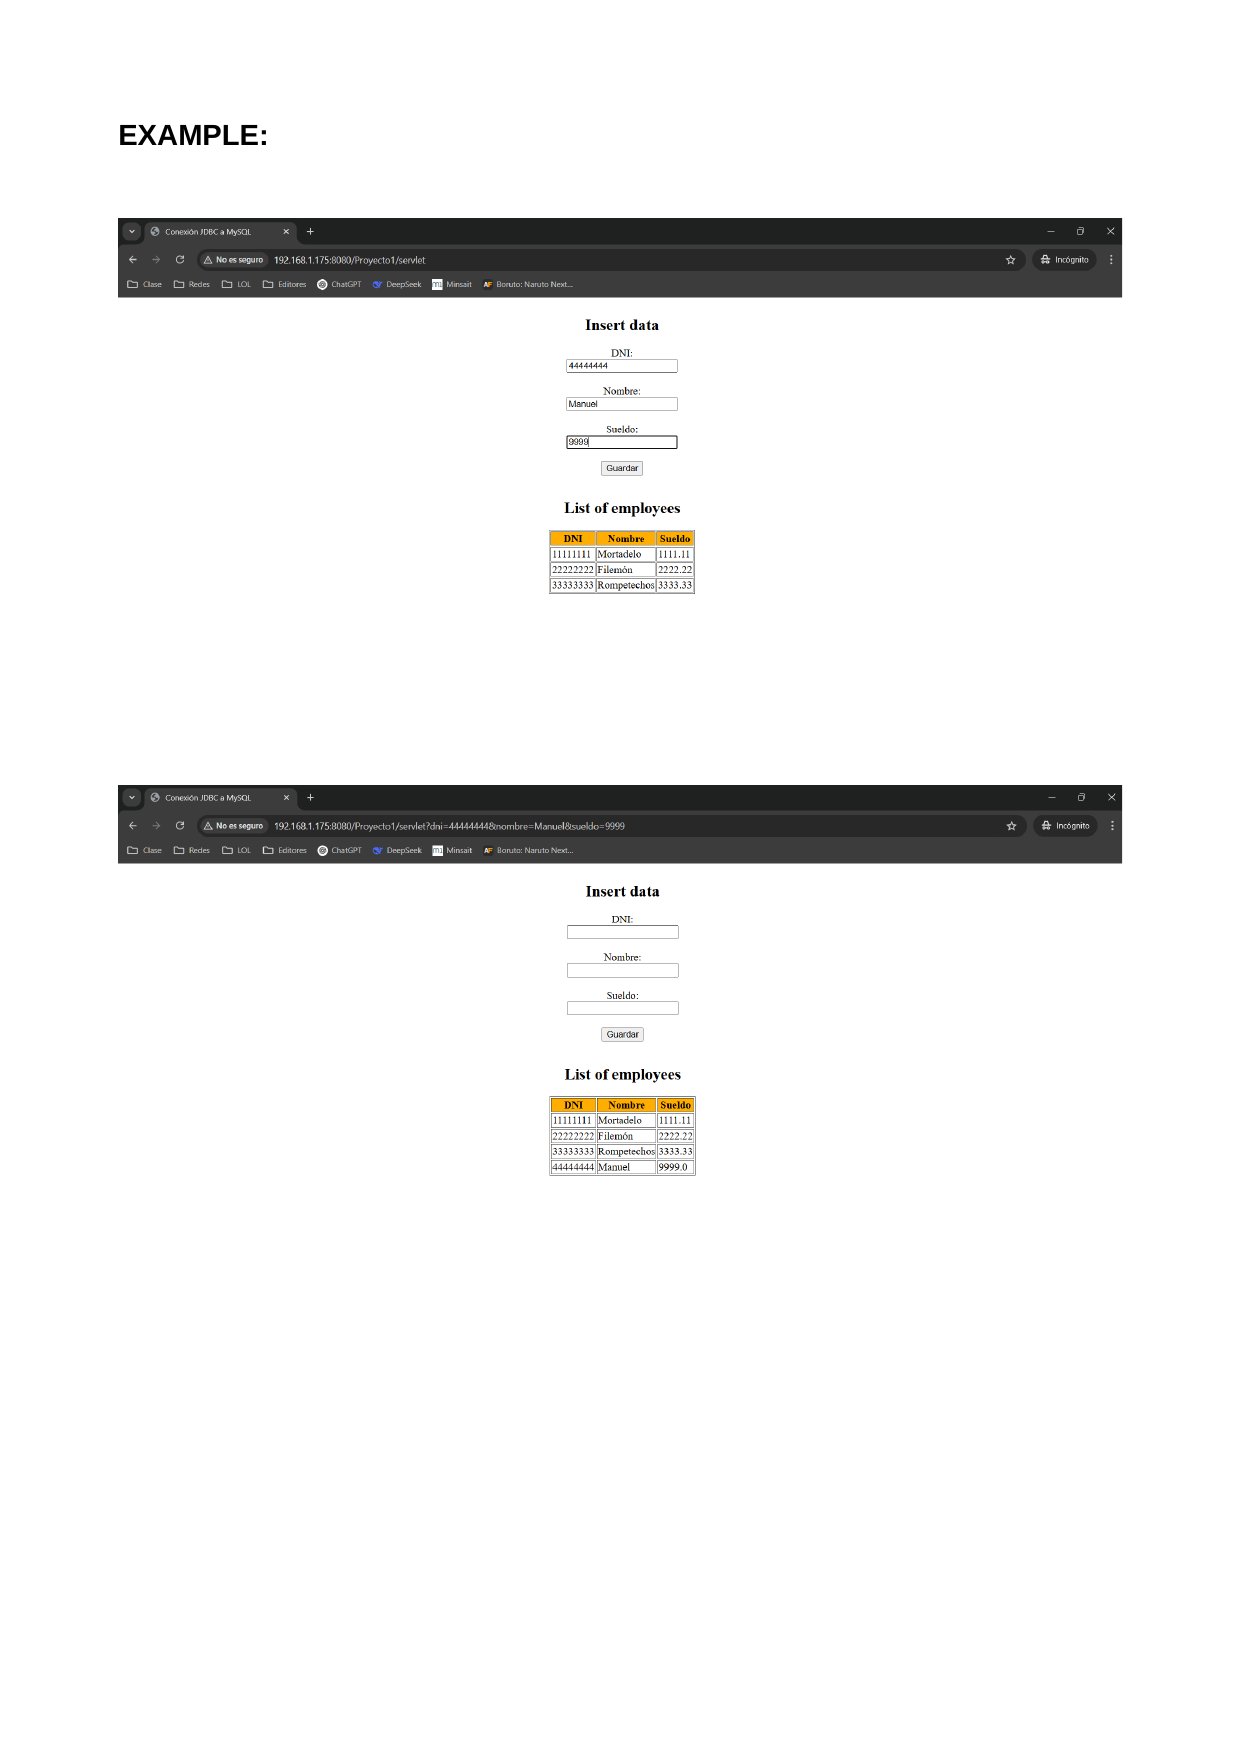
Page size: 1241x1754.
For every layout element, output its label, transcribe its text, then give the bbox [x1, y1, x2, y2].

text EXAMPLE: [118, 118, 1122, 152]
picture [118, 218, 1123, 752]
picture [118, 785, 1123, 1319]
